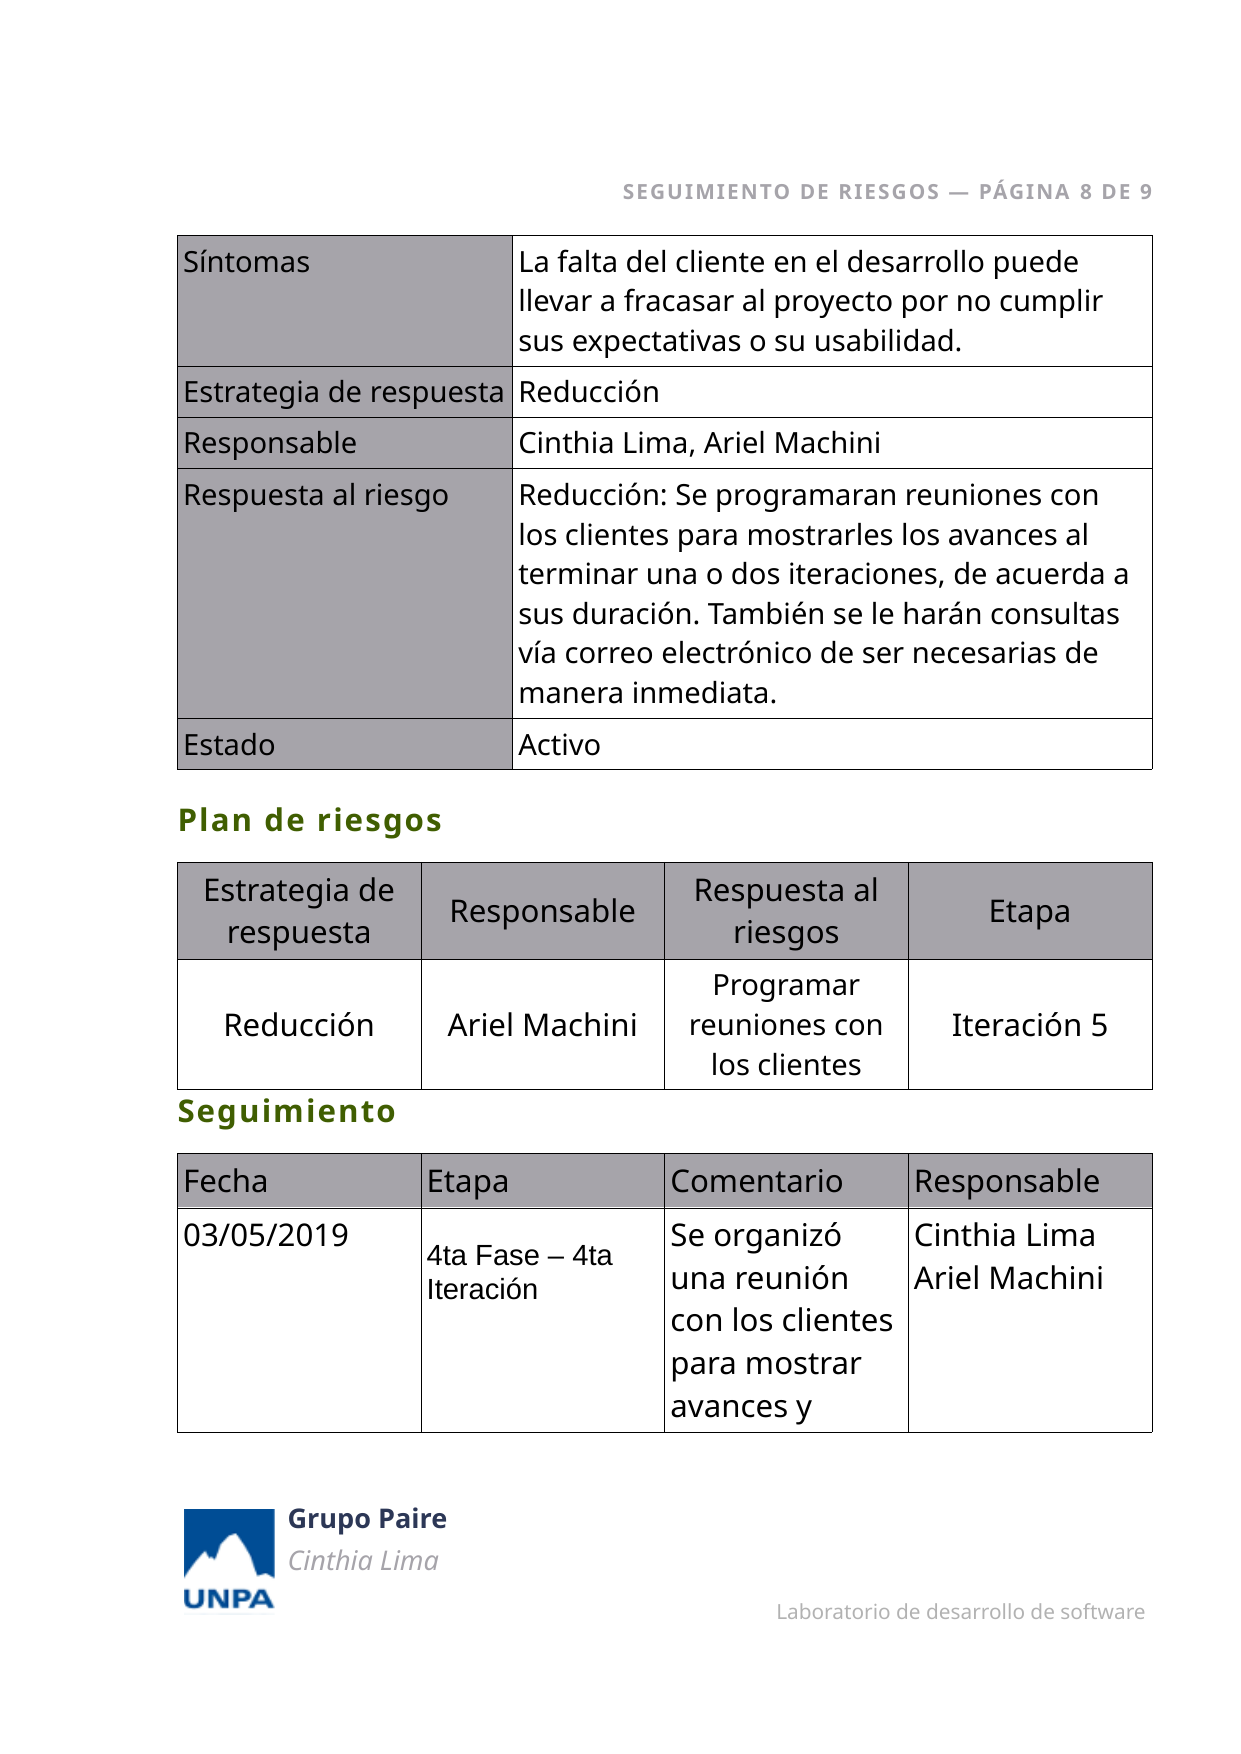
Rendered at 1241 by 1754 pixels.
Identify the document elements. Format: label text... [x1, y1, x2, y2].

text Seguimiento [177, 1090, 1152, 1132]
table_header Comentario [665, 1154, 908, 1207]
table_cell Estrategia de respuesta [178, 367, 512, 417]
table_cell Respuesta al riesgo [178, 469, 512, 718]
table_cell La falta del cliente en el desarrollo puede llevar a fracasar al proyecto por no cumplir sus expectativas o su usabilidad. [513, 236, 1152, 366]
table_cell Reducción: Se programaran reuniones con los clientes para mostrarles los avances al terminar una o dos iteraciones, de acuerda a sus duración. También se le harán consultas vía correo electrónico de ser necesarias de manera inmediata. [513, 469, 1152, 718]
table_header Etapa [422, 1154, 664, 1207]
table_cell 03/05/2019 [178, 1209, 421, 1432]
table_cell Síntomas [178, 236, 512, 366]
table_cell Cinthia Lima Ariel Machini [909, 1209, 1152, 1432]
table_header Estrategia de respuesta [178, 863, 421, 959]
table_cell Reducción [178, 960, 421, 1089]
picture [184, 1509, 275, 1615]
table_cell 4ta Fase – 4ta Iteración [422, 1209, 664, 1432]
table_cell Programar reuniones con los clientes [665, 960, 908, 1089]
table_header Fecha [178, 1154, 421, 1207]
table_header Responsable [909, 1154, 1152, 1207]
table_header Respuesta al riesgos [665, 863, 908, 959]
table_cell Responsable [178, 418, 512, 468]
text Plan de riesgos [177, 798, 1152, 841]
table_cell Estado [178, 719, 512, 769]
table_cell Ariel Machini [422, 960, 664, 1089]
table_cell Activo [513, 719, 1152, 769]
table_cell Cinthia Lima, Ariel Machini [513, 418, 1152, 468]
table_cell Reducción [513, 367, 1152, 417]
table_cell Se organizó una reunión con los clientes para mostrar avances y [665, 1209, 908, 1432]
table_cell Iteración 5 [909, 960, 1152, 1089]
table_header Etapa [909, 863, 1152, 959]
table_header Responsable [422, 863, 664, 959]
